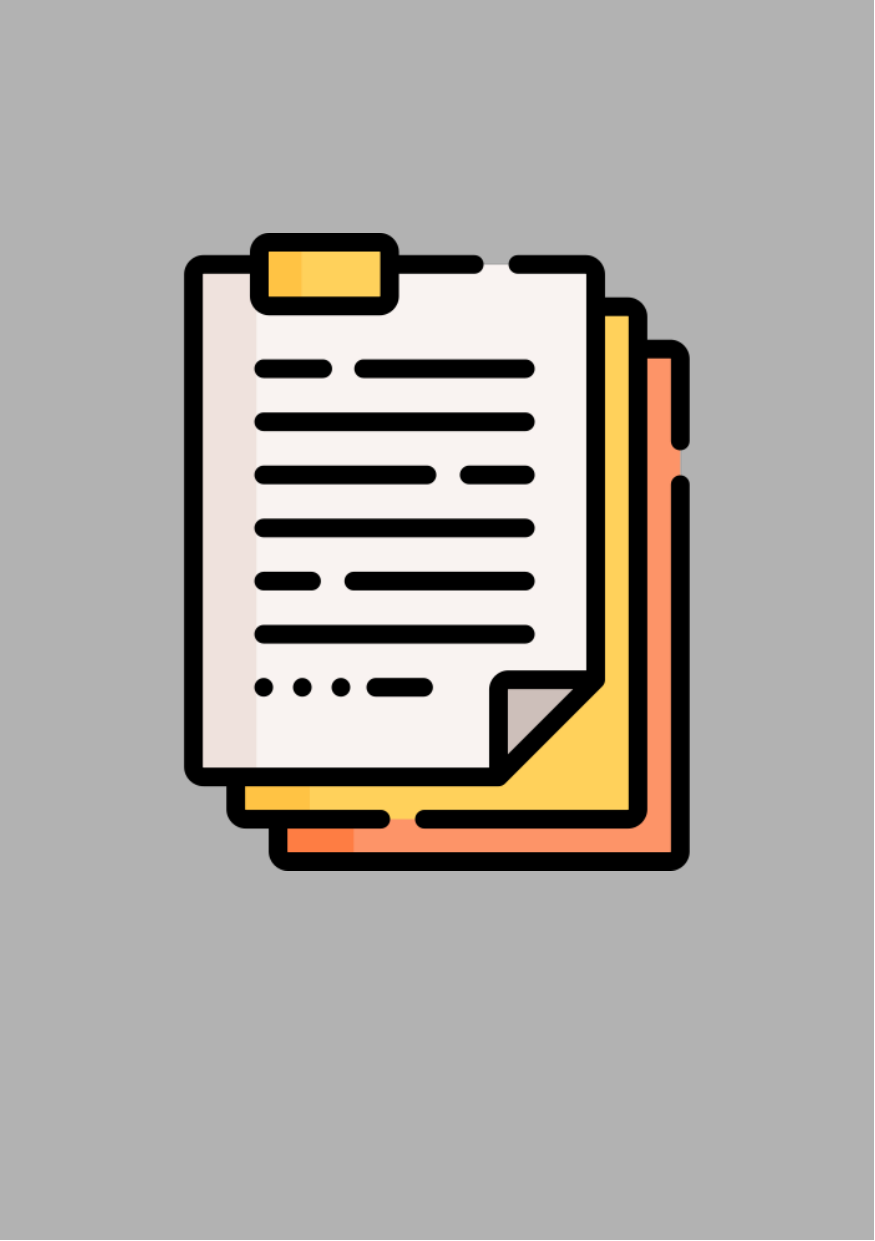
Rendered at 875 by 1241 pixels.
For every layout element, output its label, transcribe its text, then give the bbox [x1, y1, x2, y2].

text ­ [118, 871, 756, 900]
picture [118, 233, 756, 871]
